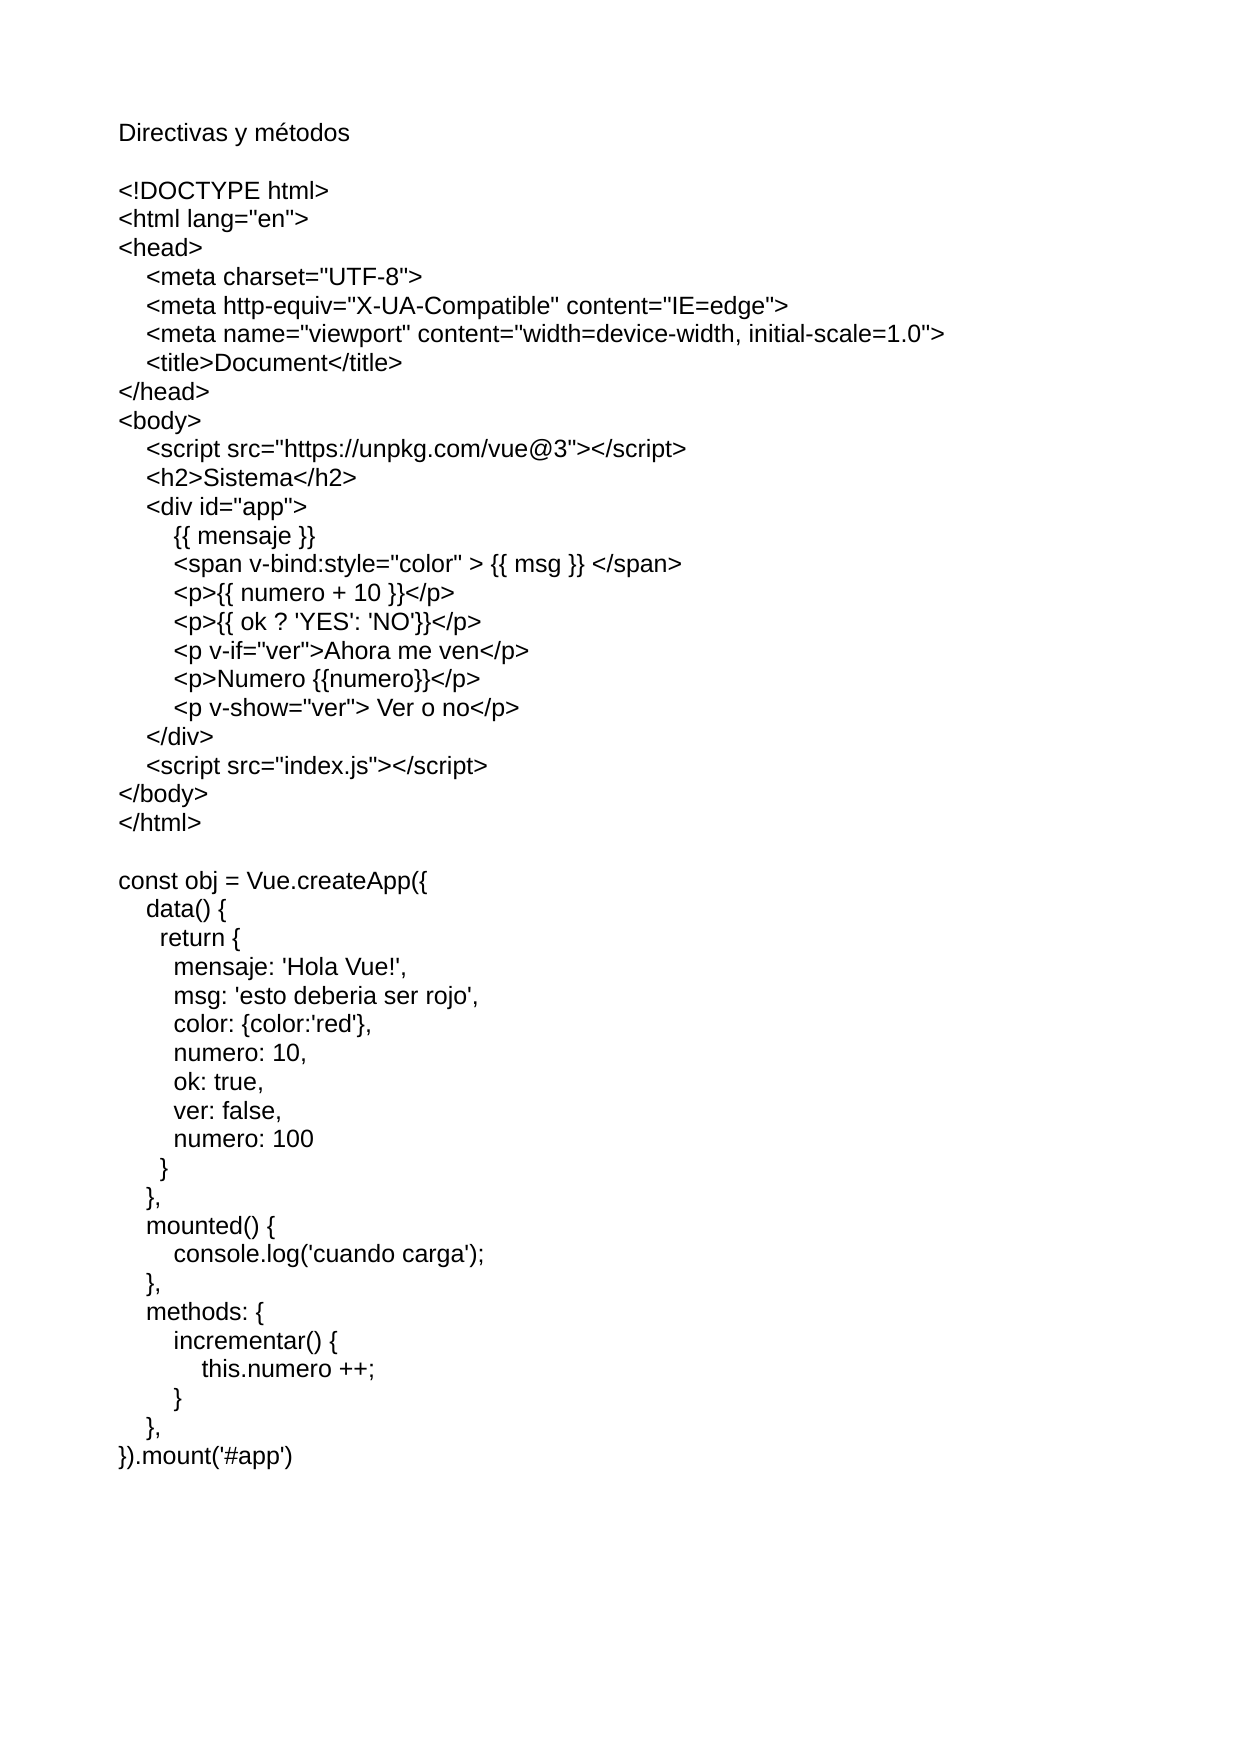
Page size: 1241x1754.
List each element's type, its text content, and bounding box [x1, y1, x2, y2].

text <script src="https://unpkg.com/vue@3"></script> [118, 434, 1122, 463]
text mounted() { [118, 1211, 1122, 1239]
text <body> [118, 406, 1122, 434]
text ver: false, [118, 1096, 1122, 1124]
text const obj = Vue.createApp({ [118, 866, 1122, 894]
text return { [118, 923, 1122, 952]
text </head> [118, 377, 1122, 406]
text }, [118, 1182, 1122, 1211]
text <div id="app"> [118, 492, 1122, 521]
text ok: true, [118, 1067, 1122, 1096]
text this.numero ++; [118, 1354, 1122, 1383]
text } [118, 1383, 1122, 1412]
text Directivas y métodos [118, 118, 1122, 147]
text data() { [118, 894, 1122, 923]
text <script src="index.js"></script> [118, 751, 1122, 779]
text msg: 'esto deberia ser rojo', [118, 981, 1122, 1009]
text <h2>Sistema</h2> [118, 463, 1122, 492]
text }, [118, 1268, 1122, 1297]
text <meta charset="UTF-8"> [118, 262, 1122, 291]
text <p>{{ numero + 10 }}</p> [118, 578, 1122, 607]
text }, [118, 1412, 1122, 1441]
text <meta http-equiv="X-UA-Compatible" content="IE=edge"> [118, 291, 1122, 319]
text <title>Document</title> [118, 348, 1122, 377]
text <p>{{ ok ? 'YES': 'NO'}}</p> [118, 607, 1122, 636]
text <p v-show="ver"> Ver o no</p> [118, 693, 1122, 722]
text numero: 100 [118, 1124, 1122, 1153]
text numero: 10, [118, 1038, 1122, 1067]
text incrementar() { [118, 1326, 1122, 1354]
text <!DOCTYPE html> [118, 176, 1122, 204]
text console.log('cuando carga'); [118, 1239, 1122, 1268]
text </html> [118, 808, 1122, 837]
text methods: { [118, 1297, 1122, 1326]
text } [118, 1153, 1122, 1182]
text }).mount('#app') [118, 1441, 1122, 1469]
text <meta name="viewport" content="width=device-width, initial-scale=1.0"> [118, 319, 1122, 348]
text </body> [118, 779, 1122, 808]
text <p>Numero {{numero}}</p> [118, 664, 1122, 693]
text <p v-if="ver">Ahora me ven</p> [118, 636, 1122, 664]
text <head> [118, 233, 1122, 262]
text </div> [118, 722, 1122, 751]
text <span v-bind:style="color" > {{ msg }} </span> [118, 549, 1122, 578]
text mensaje: 'Hola Vue!', [118, 952, 1122, 981]
text {{ mensaje }} [118, 521, 1122, 549]
text <html lang="en"> [118, 204, 1122, 233]
text color: {color:'red'}, [118, 1009, 1122, 1038]
